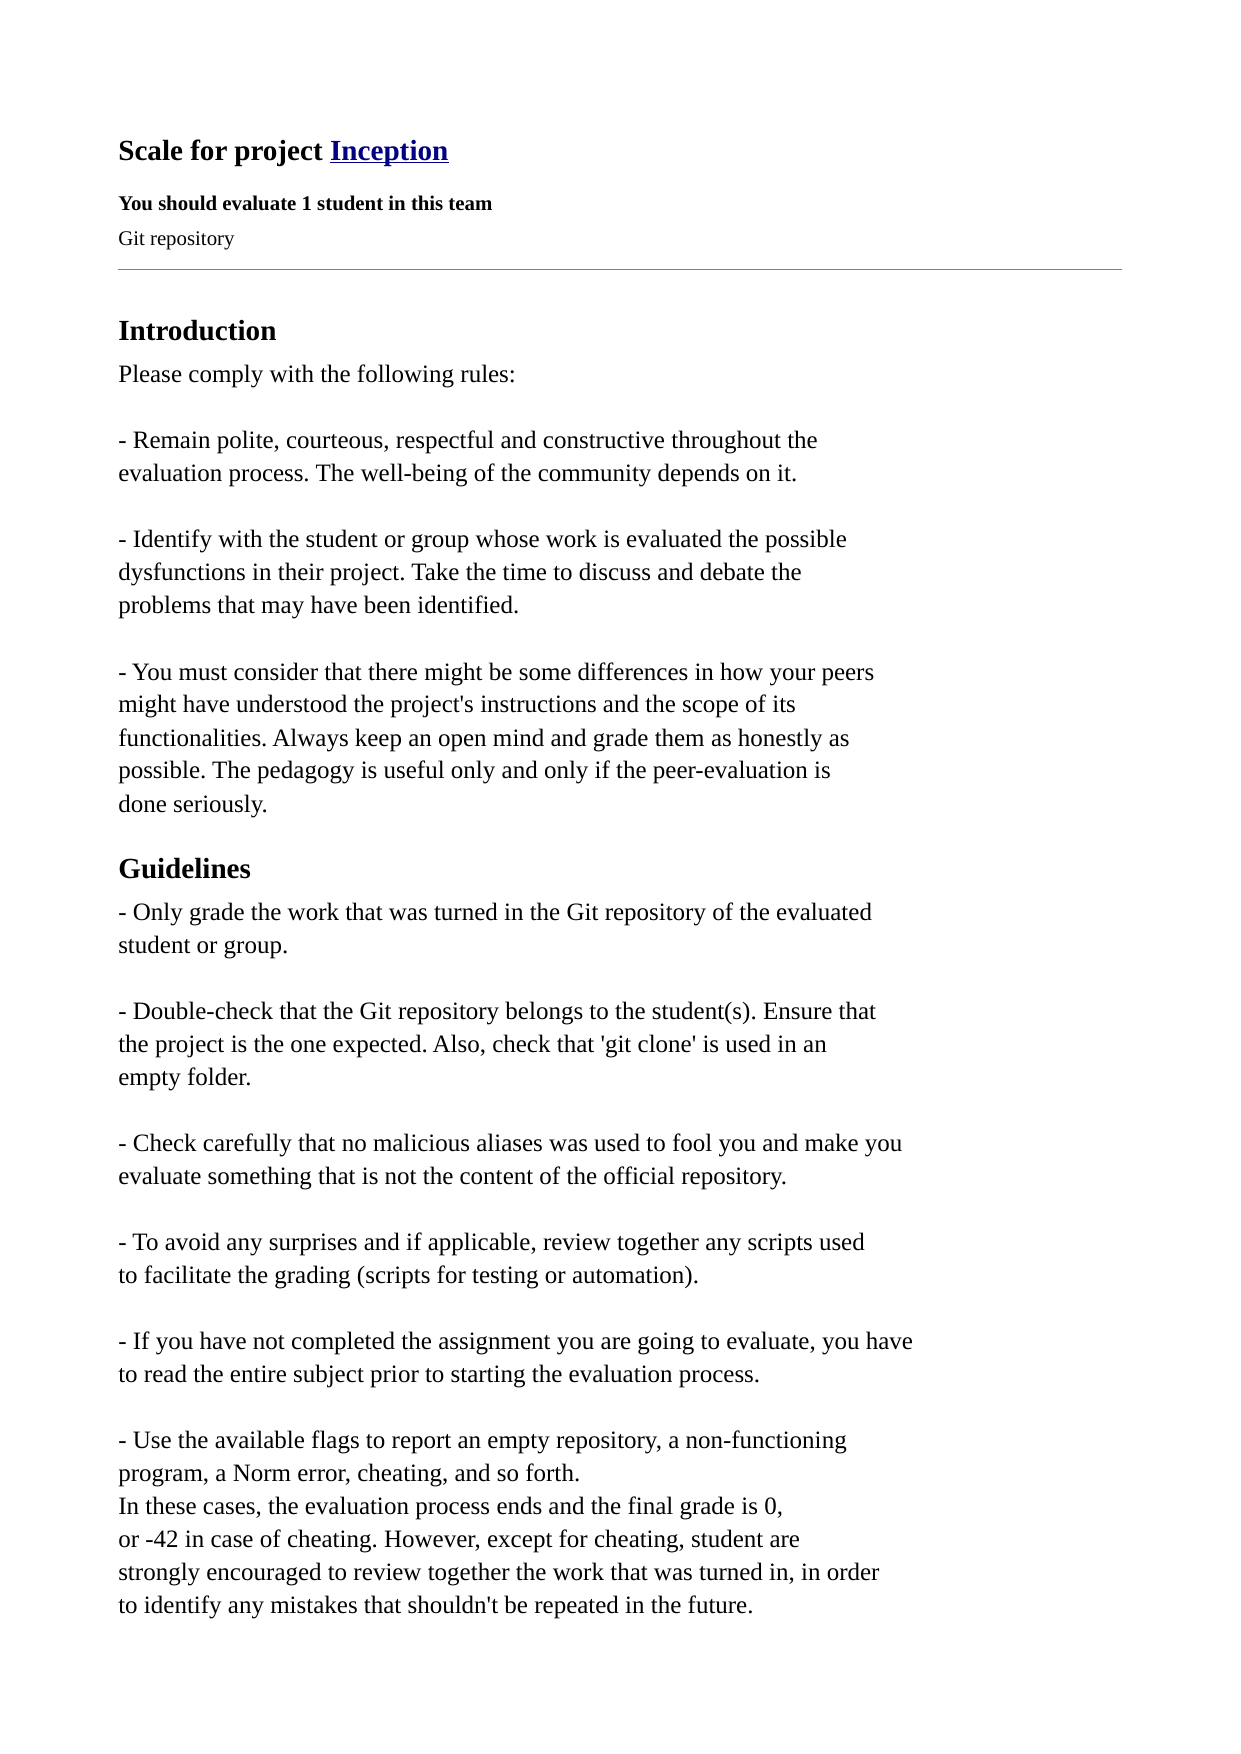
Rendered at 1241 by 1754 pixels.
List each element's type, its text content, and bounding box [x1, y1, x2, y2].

subtitle You should evaluate 1 student in this team [118, 191, 1122, 215]
subtitle Introduction [118, 313, 1122, 347]
text - Only grade the work that was turned in the Git repository of the evaluated student or group. - Double-check that the Git repository belongs to the student(s). Ensure that the project is the one expected. Also, check that 'git clone' is used in an empty folder. - Check carefully that no malicious aliases was used to fool you and make you evaluate something that is not the content of the official repository. - To avoid any surprises and if applicable, review together any scripts used to facilitate the grading (scripts for testing or automation). - If you have not completed the assignment you are going to evaluate, you have to read the entire subject prior to starting the evaluation process. - Use the available flags to report an empty repository, a non-functioning program, a Norm error, cheating, and so forth. In these cases, the evaluation process ends and the final grade is 0, or -42 in case of cheating. However, except for cheating, student are strongly encouraged to review together the work that was turned in, in order to identify any mistakes that shouldn't be repeated in the future. [118, 897, 1122, 1619]
subtitle Scale for project Inception [118, 133, 1122, 166]
subtitle Guidelines [118, 851, 1122, 884]
text Please comply with the following rules: - Remain polite, courteous, respectful and constructive throughout the evaluation process. The well-being of the community depends on it. - Identify with the student or group whose work is evaluated the possible dysfunctions in their project. Take the time to discuss and debate the problems that may have been identified. - You must consider that there might be some differences in how your peers might have understood the project's instructions and the scope of its functionalities. Always keep an open mind and grade them as honestly as possible. The pedagogy is useful only and only if the peer-evaluation is done seriously. [118, 359, 1122, 817]
text Git repository [118, 222, 1122, 250]
